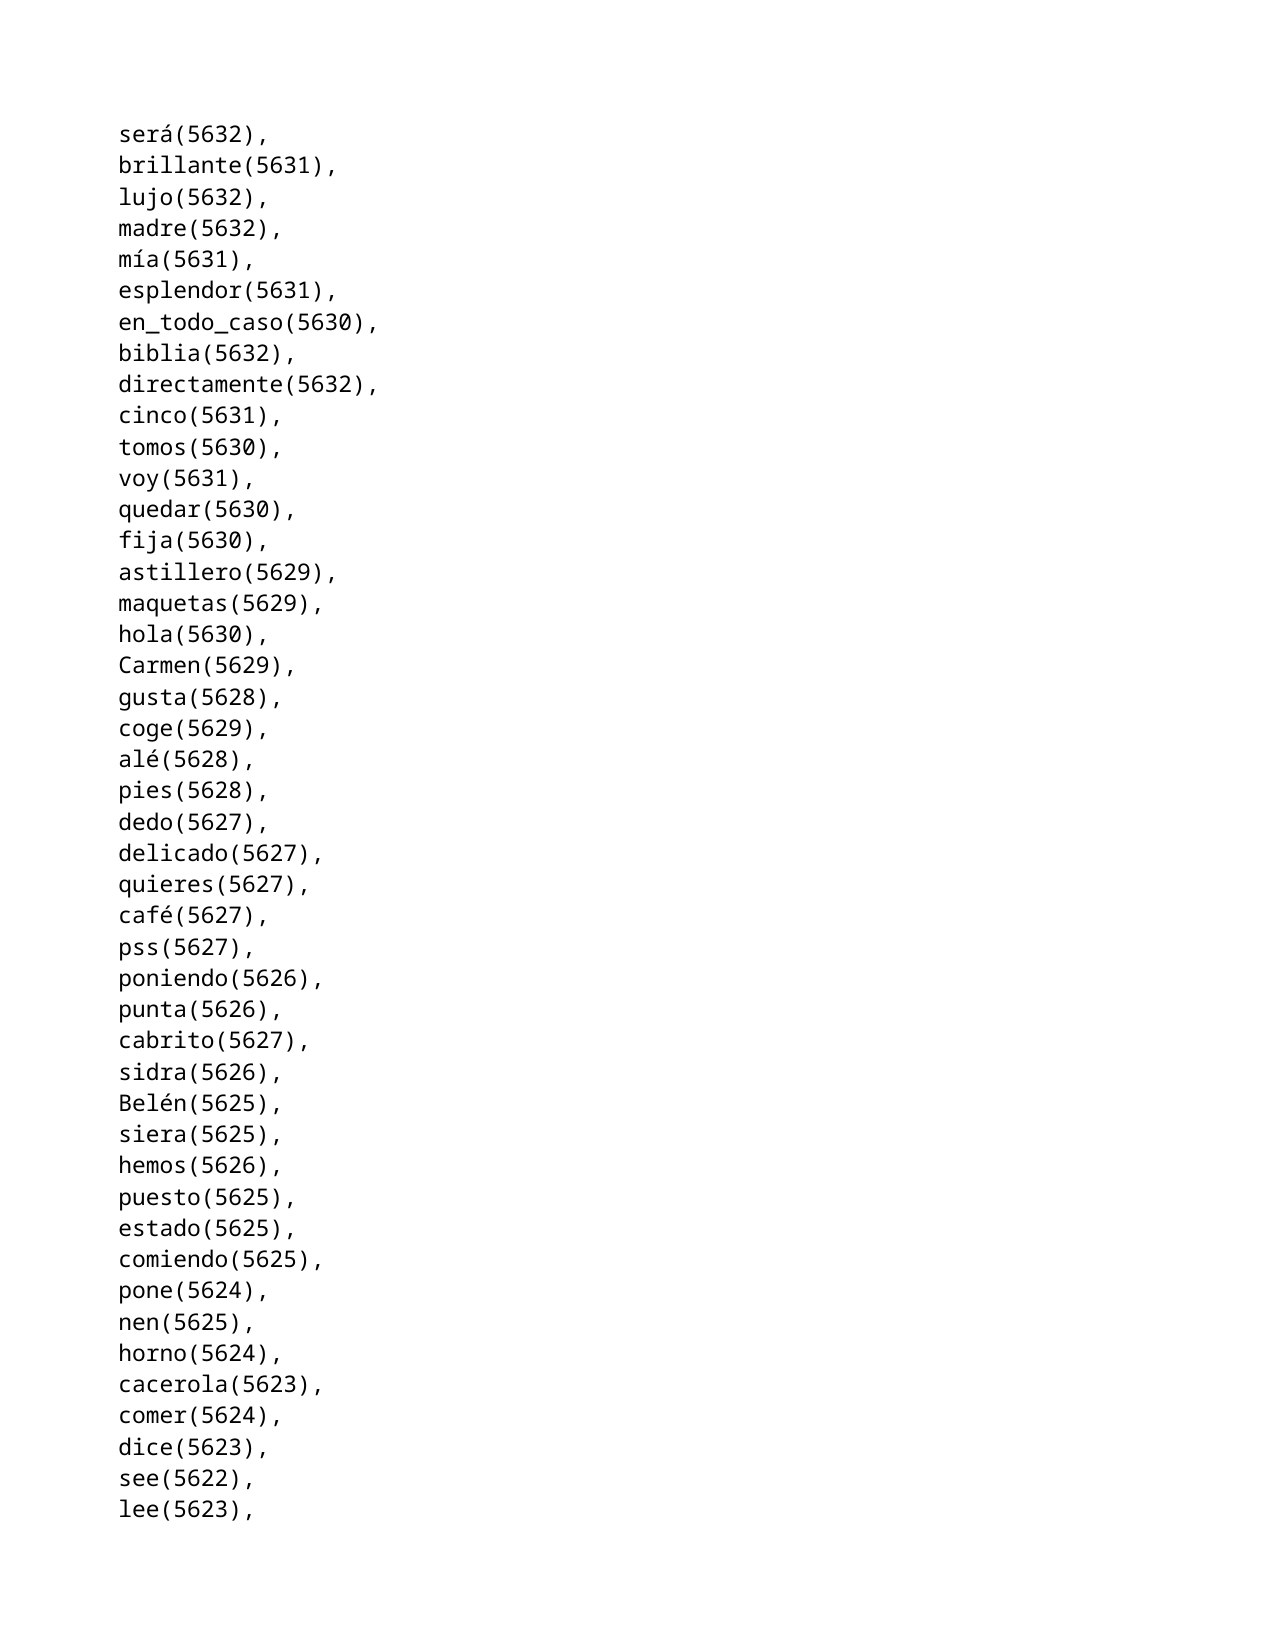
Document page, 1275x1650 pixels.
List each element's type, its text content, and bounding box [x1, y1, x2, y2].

text será(5632), [118, 118, 1157, 149]
text delicado(5627), [118, 837, 1157, 868]
text nen(5625), [118, 1306, 1157, 1337]
text quedar(5630), [118, 493, 1157, 524]
text astillero(5629), [118, 556, 1157, 587]
text alé(5628), [118, 743, 1157, 774]
text poniendo(5626), [118, 962, 1157, 993]
text tomos(5630), [118, 431, 1157, 462]
text horno(5624), [118, 1337, 1157, 1368]
text hemos(5626), [118, 1149, 1157, 1181]
text brillante(5631), [118, 149, 1157, 181]
text Carmen(5629), [118, 649, 1157, 681]
text comiendo(5625), [118, 1243, 1157, 1274]
text Belén(5625), [118, 1087, 1157, 1118]
text cinco(5631), [118, 399, 1157, 431]
text sidra(5626), [118, 1056, 1157, 1087]
text pone(5624), [118, 1274, 1157, 1306]
text mía(5631), [118, 243, 1157, 274]
text pies(5628), [118, 774, 1157, 806]
text pss(5627), [118, 931, 1157, 962]
text esplendor(5631), [118, 274, 1157, 306]
text quieres(5627), [118, 868, 1157, 899]
text maquetas(5629), [118, 587, 1157, 618]
text madre(5632), [118, 212, 1157, 243]
text directamente(5632), [118, 368, 1157, 399]
text coge(5629), [118, 712, 1157, 743]
text comer(5624), [118, 1399, 1157, 1431]
text punta(5626), [118, 993, 1157, 1024]
text hola(5630), [118, 618, 1157, 649]
text puesto(5625), [118, 1181, 1157, 1212]
text biblia(5632), [118, 337, 1157, 368]
text cabrito(5627), [118, 1024, 1157, 1056]
text dice(5623), [118, 1431, 1157, 1462]
text fija(5630), [118, 524, 1157, 556]
text see(5622), [118, 1462, 1157, 1493]
text dedo(5627), [118, 806, 1157, 837]
text siera(5625), [118, 1118, 1157, 1149]
text voy(5631), [118, 462, 1157, 493]
text gusta(5628), [118, 681, 1157, 712]
text lujo(5632), [118, 181, 1157, 212]
text café(5627), [118, 899, 1157, 931]
text lee(5623), [118, 1493, 1157, 1524]
text cacerola(5623), [118, 1368, 1157, 1399]
text estado(5625), [118, 1212, 1157, 1243]
text en_todo_caso(5630), [118, 306, 1157, 337]
